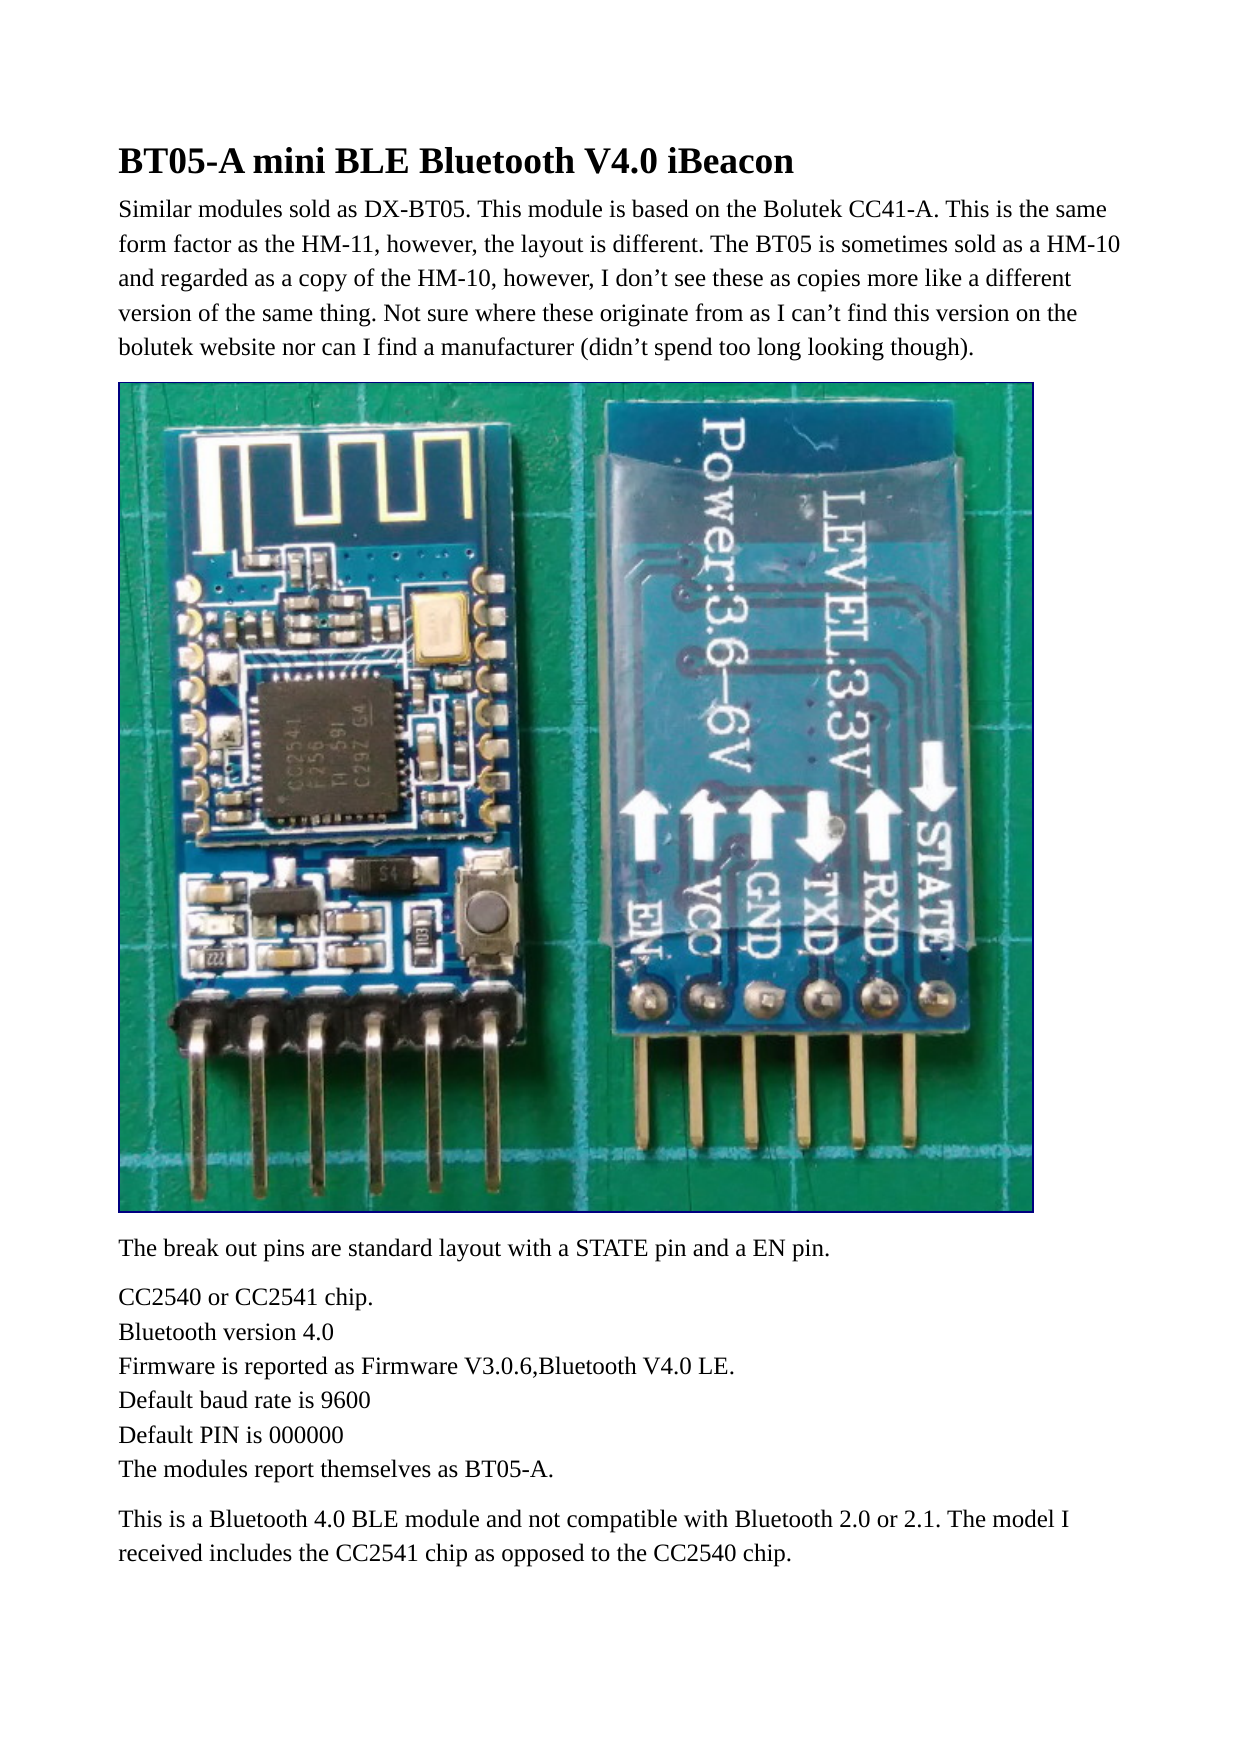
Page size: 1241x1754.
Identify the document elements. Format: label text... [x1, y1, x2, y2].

picture [120, 383, 1032, 1211]
text The break out pins are standard layout with a STATE pin and a EN pin. [118, 1233, 1122, 1262]
subtitle BT05-A mini BLE Bluetooth V4.0 iBeacon [118, 139, 1122, 182]
text This is a Bluetooth 4.0 BLE module and not compatible with Bluetooth 2.0 or 2.1. The model I received includes the CC2541 chip as opposed to the CC2540 chip. [118, 1504, 1122, 1567]
text Similar modules sold as DX-BT05. This module is based on the Bolutek CC41-A. This is the same form factor as the HM-11, however, the layout is different. The BT05 is sometimes sold as a HM-10 and regarded as a copy of the HM-10, however, I don’t see these as copies more like a different version of the same thing. Not sure where these originate from as I can’t find this version on the bolutek website nor can I find a manufacturer (didn’t spend too long looking though). [118, 194, 1122, 361]
text CC2540 or CC2541 chip. Bluetooth version 4.0 Firmware is reported as Firmware V3.0.6,Bluetooth V4.0 LE. Default baud rate is 9600 Default PIN is 000000 The modules report themselves as BT05-A. [118, 1282, 1122, 1483]
